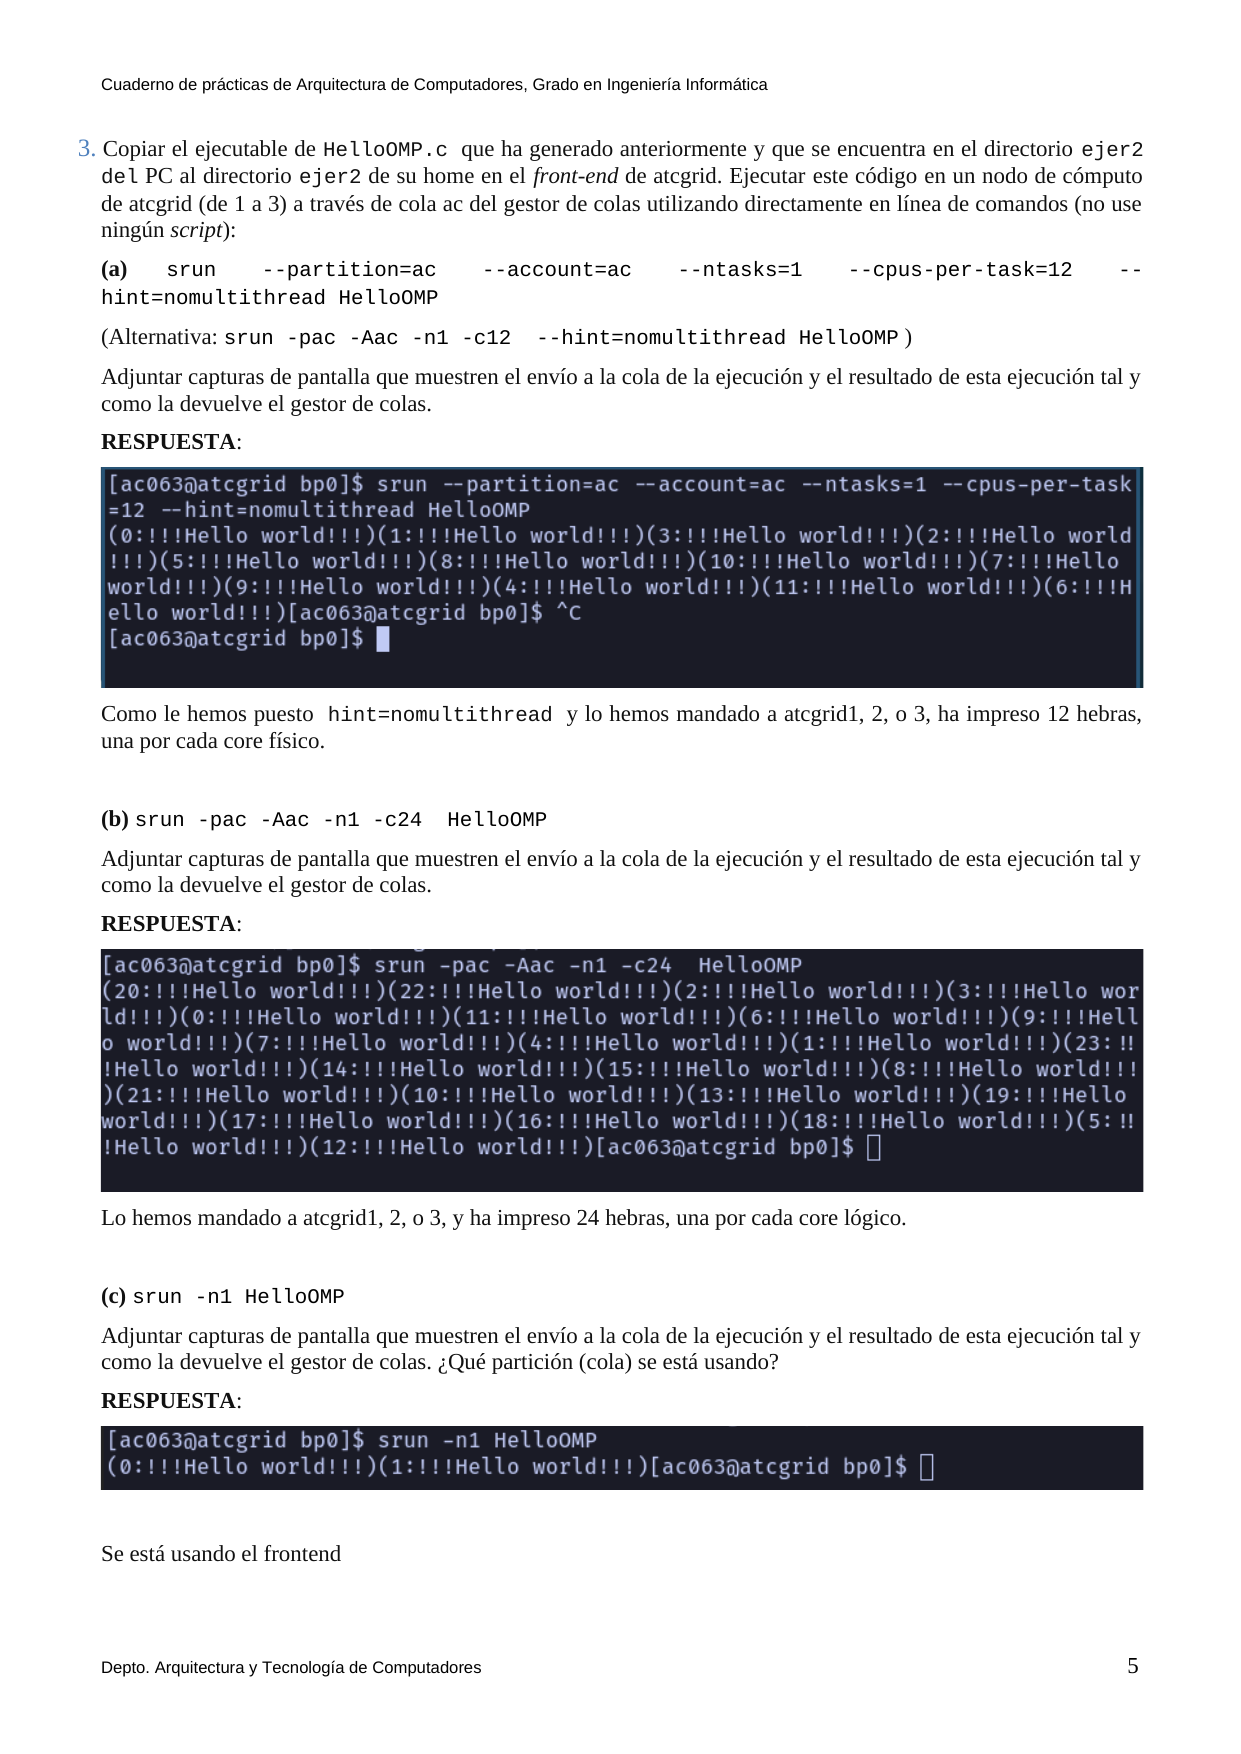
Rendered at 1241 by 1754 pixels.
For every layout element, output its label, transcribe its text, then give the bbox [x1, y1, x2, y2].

list Como le hemos puesto hint=nomultithread y lo hemos mandado a atcgrid1, 2, o 3, ha impreso 12 hebras, una por cada core físico. [101, 700, 1143, 754]
text Adjuntar capturas de pantalla que muestren el envío a la cola de la ejecución y el resultado de esta ejecución tal y como la devuelve el gestor de colas. ¿Qué partición (cola) se está usando? [101, 1322, 1143, 1375]
list RESPUESTA: [101, 428, 1143, 455]
list RESPUESTA: [101, 1387, 1143, 1413]
text (b) srun -pac -Aac -n1 -c24 HelloOMP [101, 805, 1143, 833]
picture [100, 949, 1144, 1192]
text Adjuntar capturas de pantalla que muestren el envío a la cola de la ejecución y el resultado de esta ejecución tal y como la devuelve el gestor de colas. [101, 363, 1143, 416]
text (a) srun --partition=ac --account=ac --ntasks=1 --cpus-per-task=12 --hint=nomultithread HelloOMP [101, 255, 1143, 311]
picture [100, 1426, 1144, 1490]
list RESPUESTA: [101, 910, 1143, 937]
text Adjuntar capturas de pantalla que muestren el envío a la cola de la ejecución y el resultado de esta ejecución tal y como la devuelve el gestor de colas. [101, 845, 1143, 898]
text (Alternativa: srun -pac -Aac -n1 -c12 --hint=nomultithread HelloOMP ) [101, 323, 1143, 351]
list Copiar el ejecutable de HelloOMP.c que ha generado anteriormente y que se encuentra en el directorio ejer2 del PC al directorio ejer2 de su home en el front-end de atcgrid. Ejecutar este código en un nodo de cómputo de atcgrid (de 1 a 3) a través de cola ac del gestor de colas utilizando directamente en línea de comandos (no use ningún script): [71, 133, 1143, 243]
list Lo hemos mandado a atcgrid1, 2, o 3, y ha impreso 24 hebras, una por cada core lógico. [101, 1204, 1143, 1231]
list Se está usando el frontend [101, 1541, 1143, 1567]
text (c) srun -n1 HelloOMP [101, 1282, 1143, 1309]
picture [100, 467, 1144, 688]
